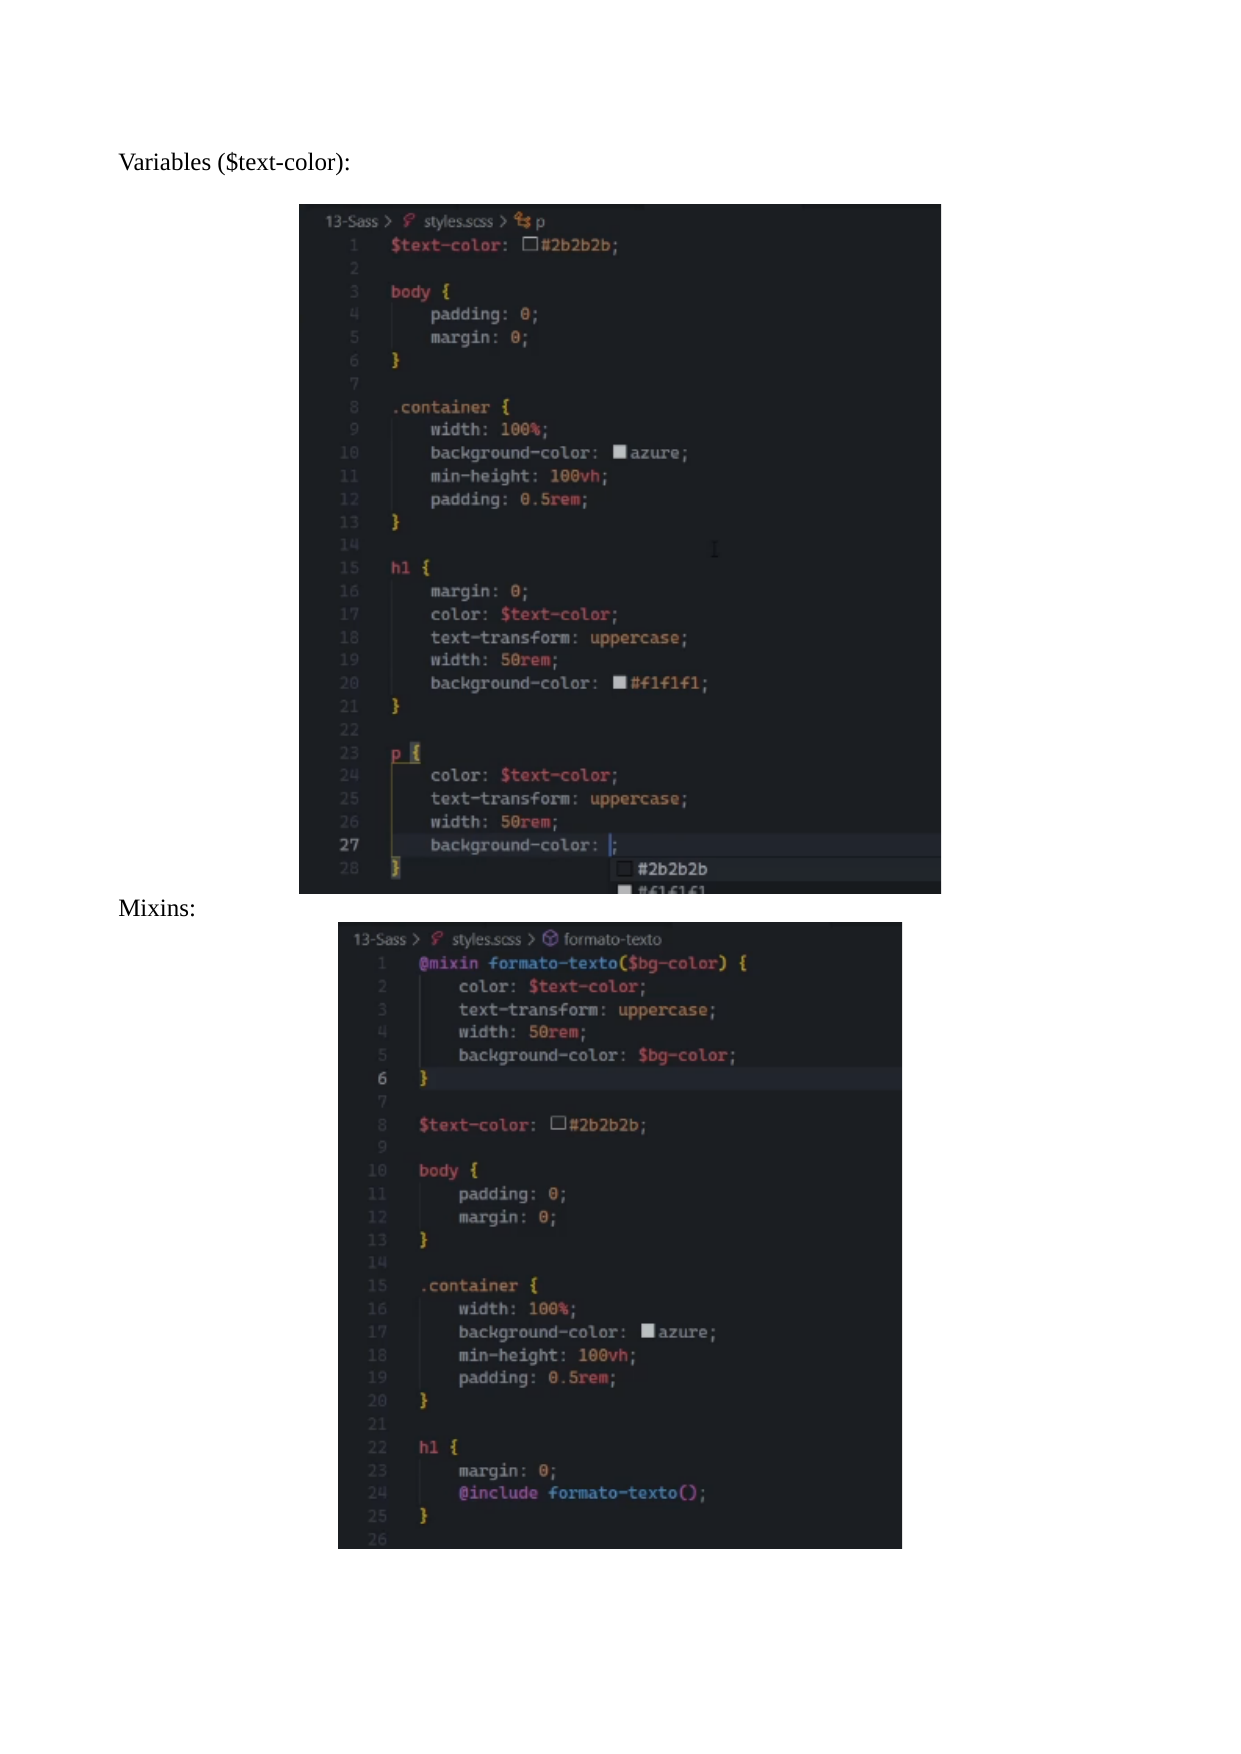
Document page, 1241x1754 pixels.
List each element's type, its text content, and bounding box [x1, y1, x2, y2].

picture [299, 204, 942, 894]
picture [338, 922, 903, 1549]
text Mixins: [118, 204, 1122, 922]
text Variables ($text-color): [118, 147, 1122, 176]
